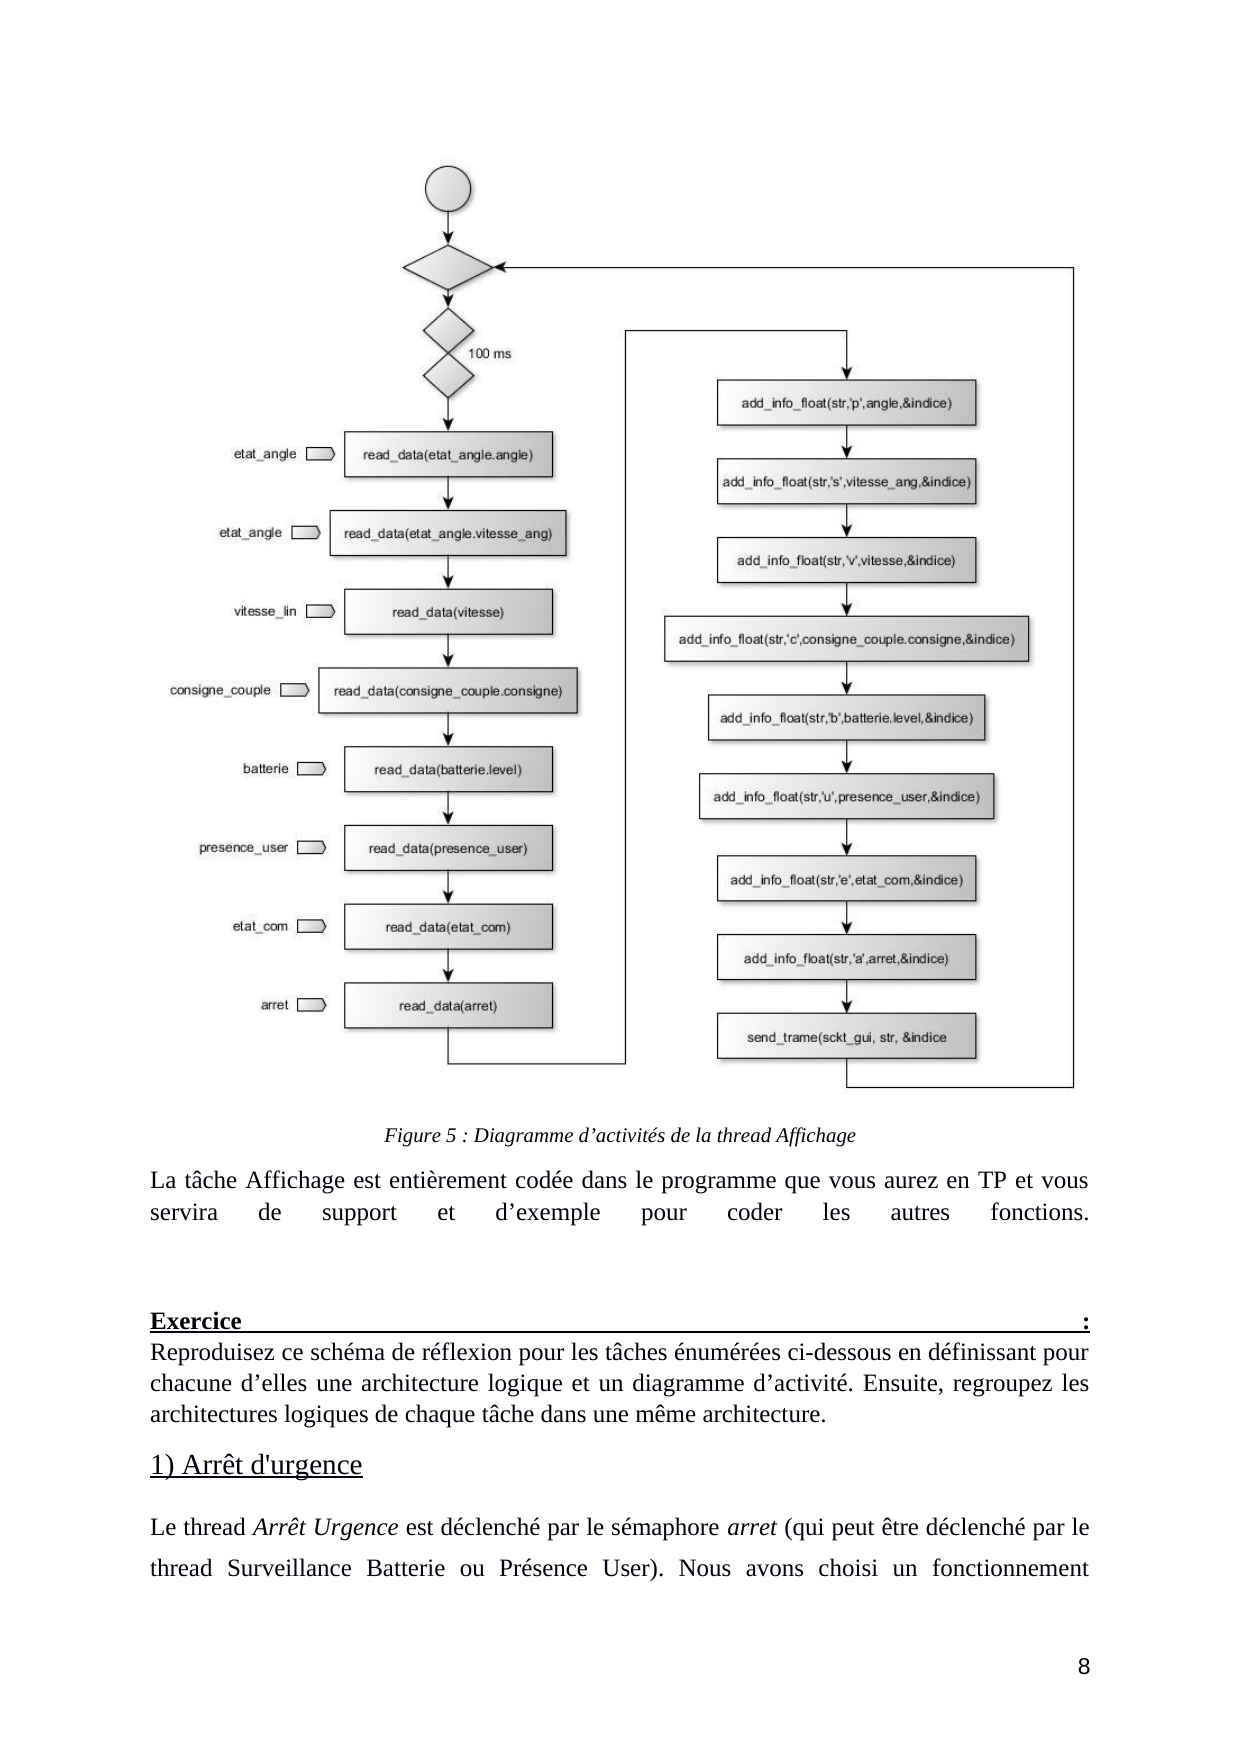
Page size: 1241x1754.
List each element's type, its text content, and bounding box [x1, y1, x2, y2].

picture [150, 150, 1091, 1105]
text Reproduisez ce schéma de réflexion pour les tâches énumérées ci-dessous en définissant pour chacune d’elles une architecture logique et un diagramme d’activité. Ensuite, regroupez les architectures logiques de chaque tâche dans une même architecture. [150, 1333, 1090, 1428]
text La tâche Affichage est entièrement codée dans le programme que vous aurez en TP et vous servira de support et d’exemple pour coder les autres fonctions. [150, 1166, 1090, 1287]
text Exercice : [150, 1306, 1090, 1331]
text Figure 5 : Diagramme d’activités de la thread Affichage [150, 1123, 1090, 1147]
text 1) Arrêt d'urgence [150, 1447, 1090, 1481]
text Le thread Arrêt Urgence est déclenché par le sémaphore arret (qui peut être déclenché par le thread Surveillance Batterie ou Présence User). Nous avons choisi un fonctionnement [150, 1512, 1090, 1582]
